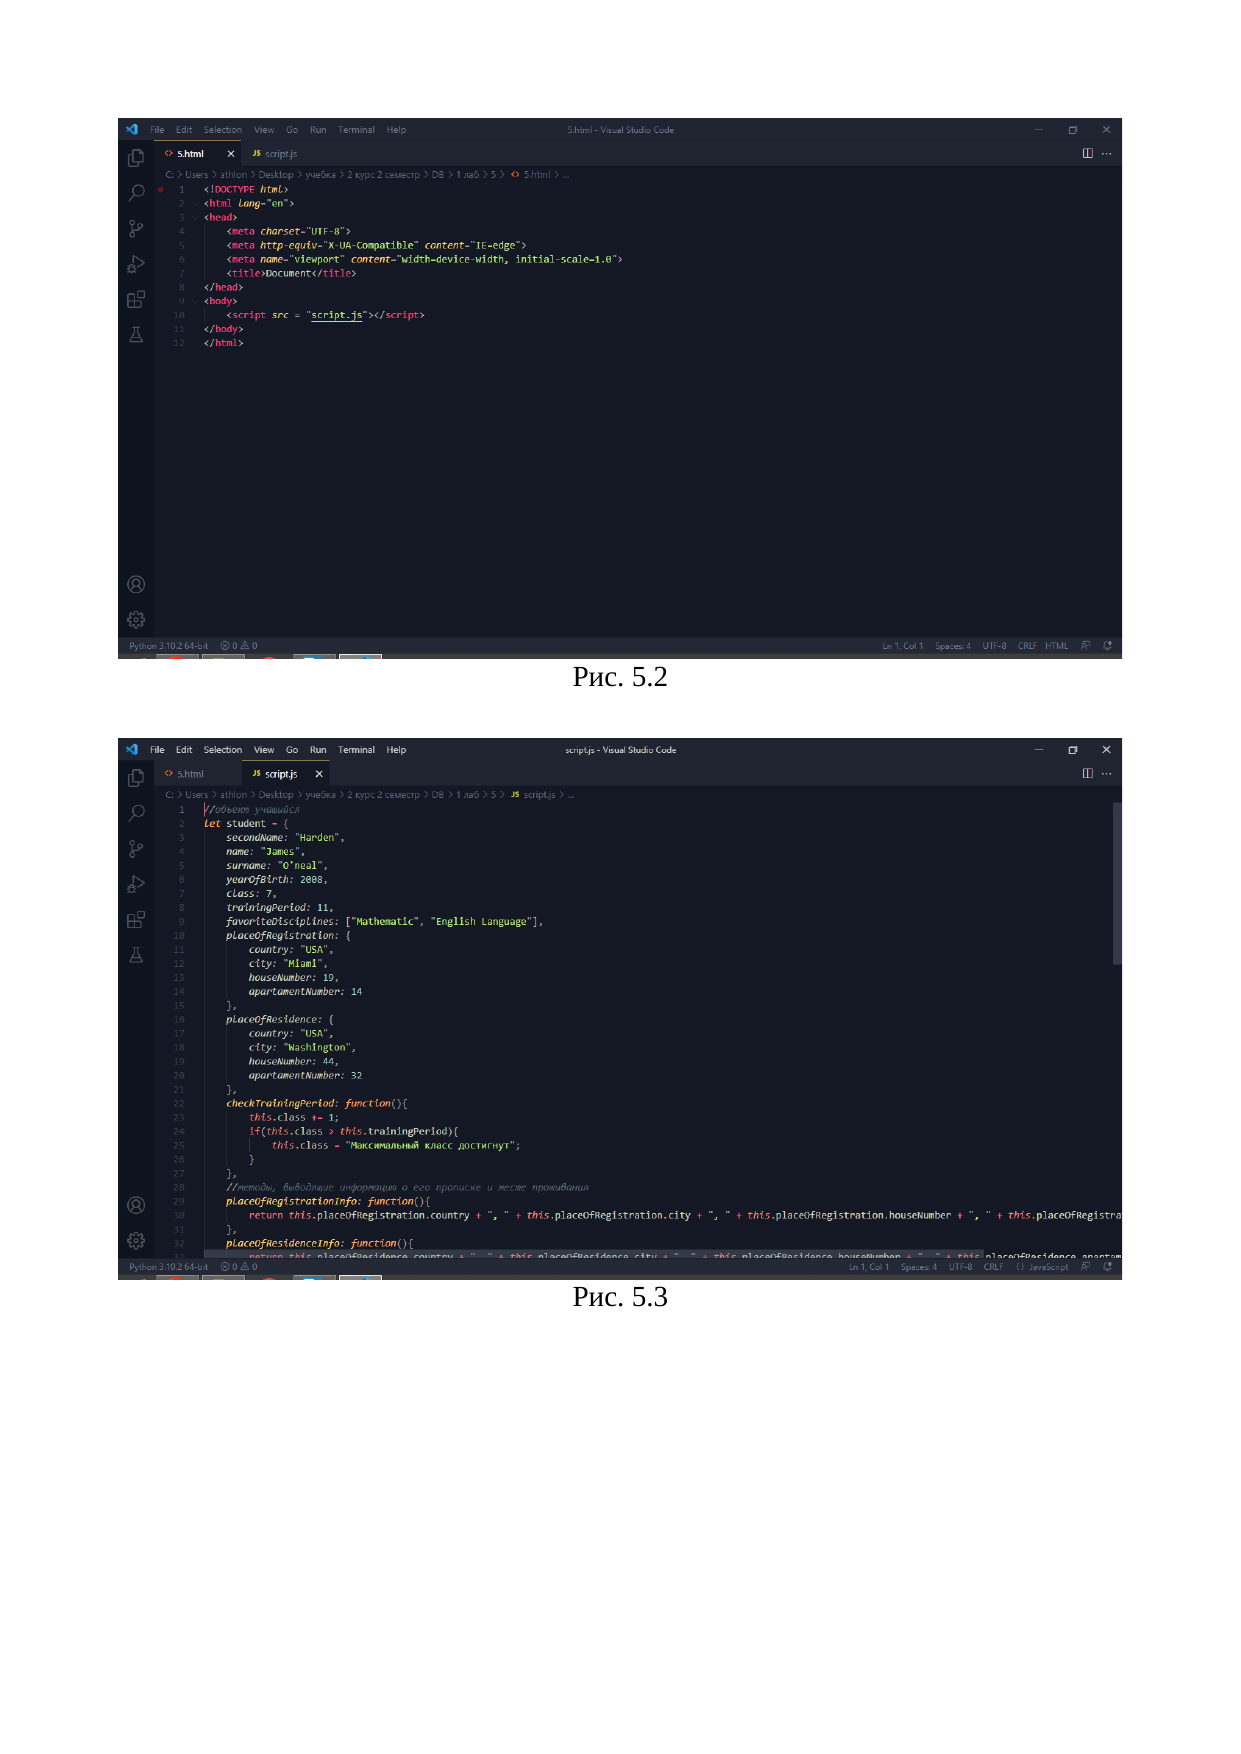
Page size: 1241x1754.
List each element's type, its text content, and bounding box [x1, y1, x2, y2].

text Рис. 5.2 [118, 659, 1122, 692]
text Рис. 5.3 [118, 1280, 1122, 1313]
picture [118, 118, 1123, 659]
picture [118, 738, 1123, 1280]
